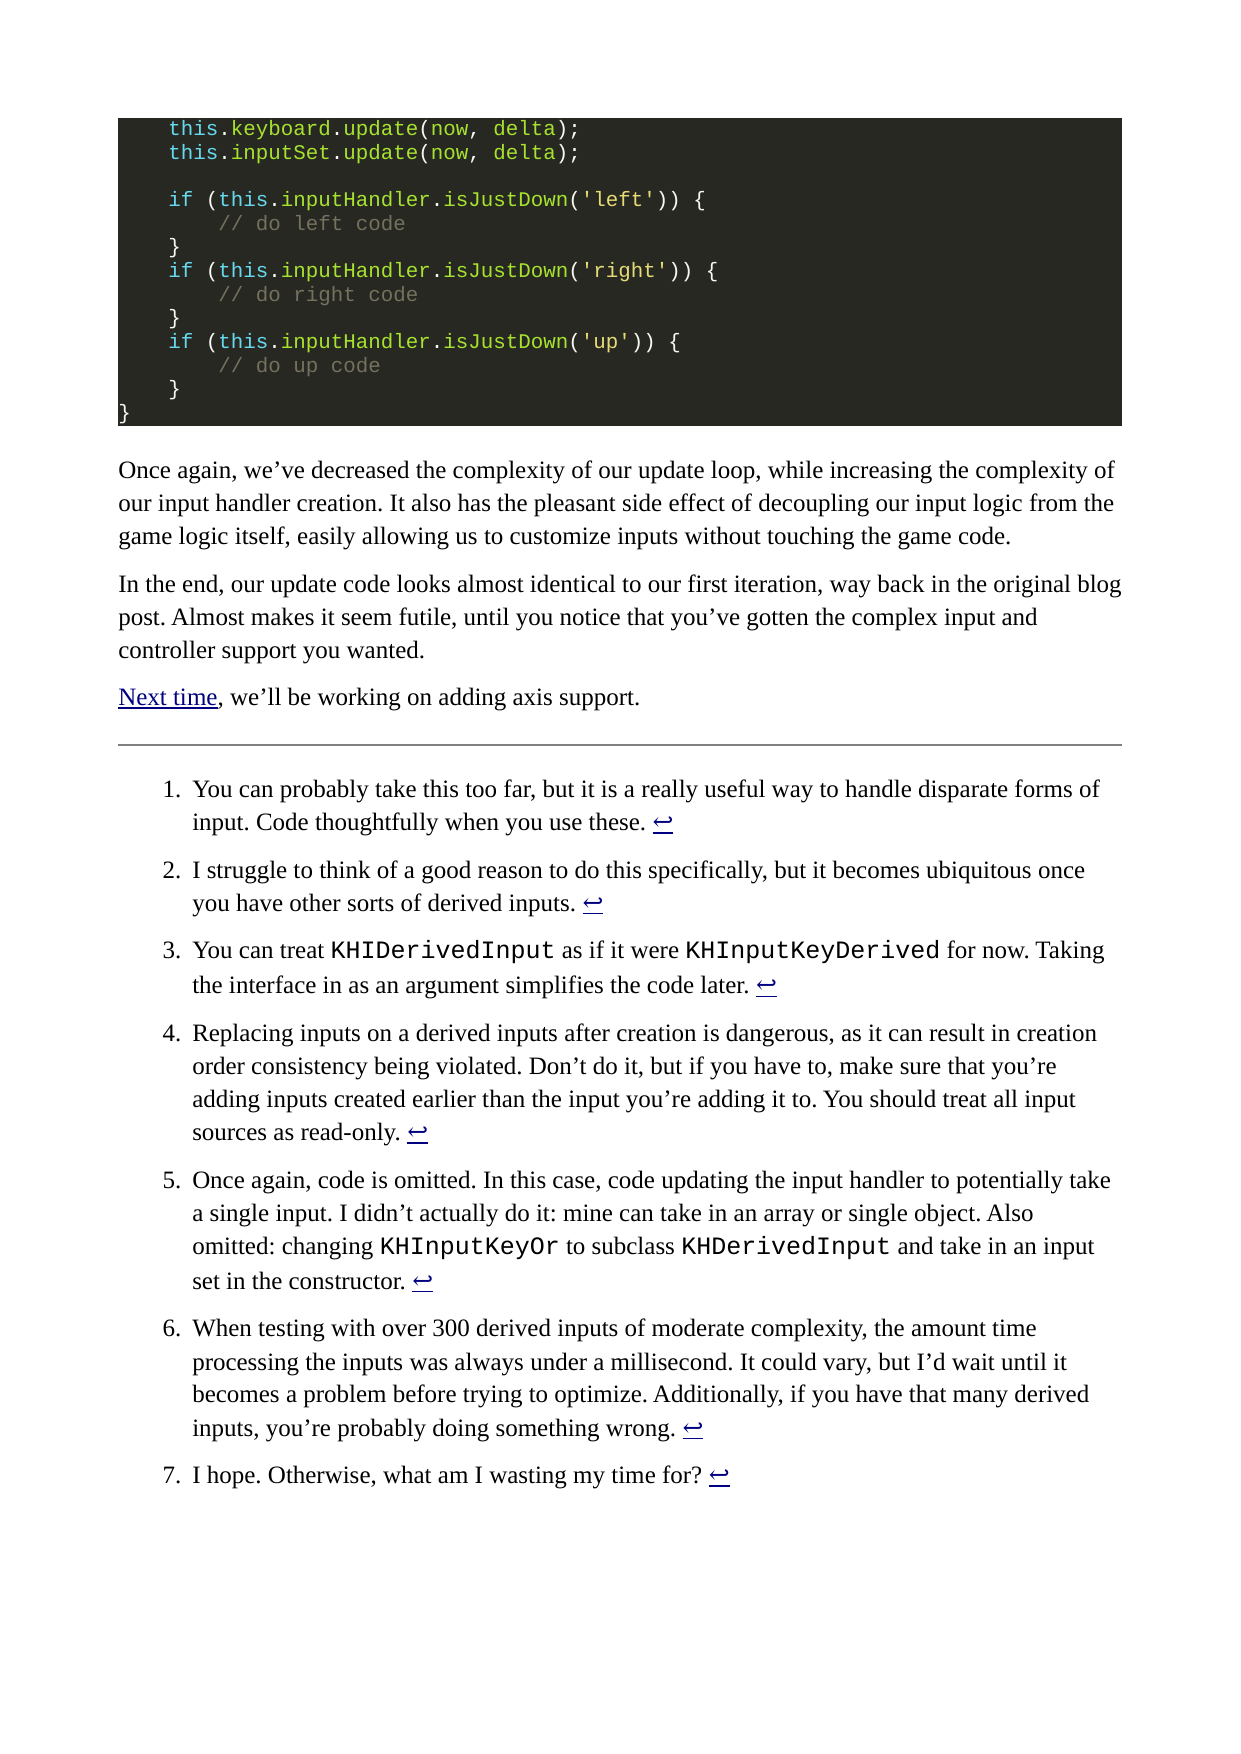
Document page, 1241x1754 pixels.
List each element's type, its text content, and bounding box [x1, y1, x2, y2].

text // do left code [118, 213, 1122, 236]
list I struggle to think of a good reason to do this specifically, but it becomes ubiquitous once you have other sorts of derived inputs. ↩︎ [162, 855, 1122, 917]
text } [118, 402, 1122, 426]
text this.inputSet.update(now, delta); [118, 142, 1122, 165]
text if (this.inputHandler.isJustDown('up')) { [118, 331, 1122, 354]
list When testing with over 300 derived inputs of moderate complexity, the amount time processing the inputs was always under a millisecond. It could vary, but I’d wait until it becomes a problem before trying to optimize. Additionally, if you have that many derived inputs, you’re probably doing something wrong. ↩︎ [162, 1313, 1122, 1441]
list Replacing inputs on a derived inputs after creation is dangerous, as it can result in creation order consistency being violated. Don’t do it, but if you have to, make sure that you’re adding inputs created earlier than the input you’re adding it to. You should treat all input sources as read-only. ↩︎ [162, 1018, 1122, 1146]
list You can treat KHIDerivedInput as if it were KHInputKeyDerived for now. Taking the interface in as an argument simplifies the code later. ↩︎ [162, 935, 1122, 999]
text // do up code [118, 354, 1122, 378]
text } [118, 236, 1122, 260]
text } [118, 378, 1122, 402]
text Once again, we’ve decreased the complexity of our update loop, while increasing the complexity of our input handler creation. It also has the pleasant side effect of decoupling our input logic from the game logic itself, easily allowing us to customize inputs without touching the game code. [118, 455, 1122, 550]
text Next time, we’ll be working on adding axis support. [118, 682, 1122, 711]
list I hope. Otherwise, what am I wasting my time for? ↩︎ [162, 1460, 1122, 1489]
text } [118, 307, 1122, 331]
text // do right code [118, 284, 1122, 307]
text this.keyboard.update(now, delta); [118, 118, 1122, 142]
text if (this.inputHandler.isJustDown('right')) { [118, 260, 1122, 284]
text In the end, our update code looks almost identical to our first iteration, way back in the original blog post. Almost makes it seem futile, until you notice that you’ve gotten the complex input and controller support you wanted. [118, 569, 1122, 663]
list Once again, code is omitted. In this case, code updating the input handler to potentially take a single input. I didn’t actually do it: mine can take in an array or single object. Also omitted: changing KHInputKeyOr to subclass KHDerivedInput and take in an input set in the constructor. ↩︎ [162, 1165, 1122, 1295]
text if (this.inputHandler.isJustDown('left')) { [118, 189, 1122, 213]
list You can probably take this too far, but it is a really useful way to handle disparate forms of input. Code thoughtfully when you use these. ↩︎ [162, 774, 1122, 836]
